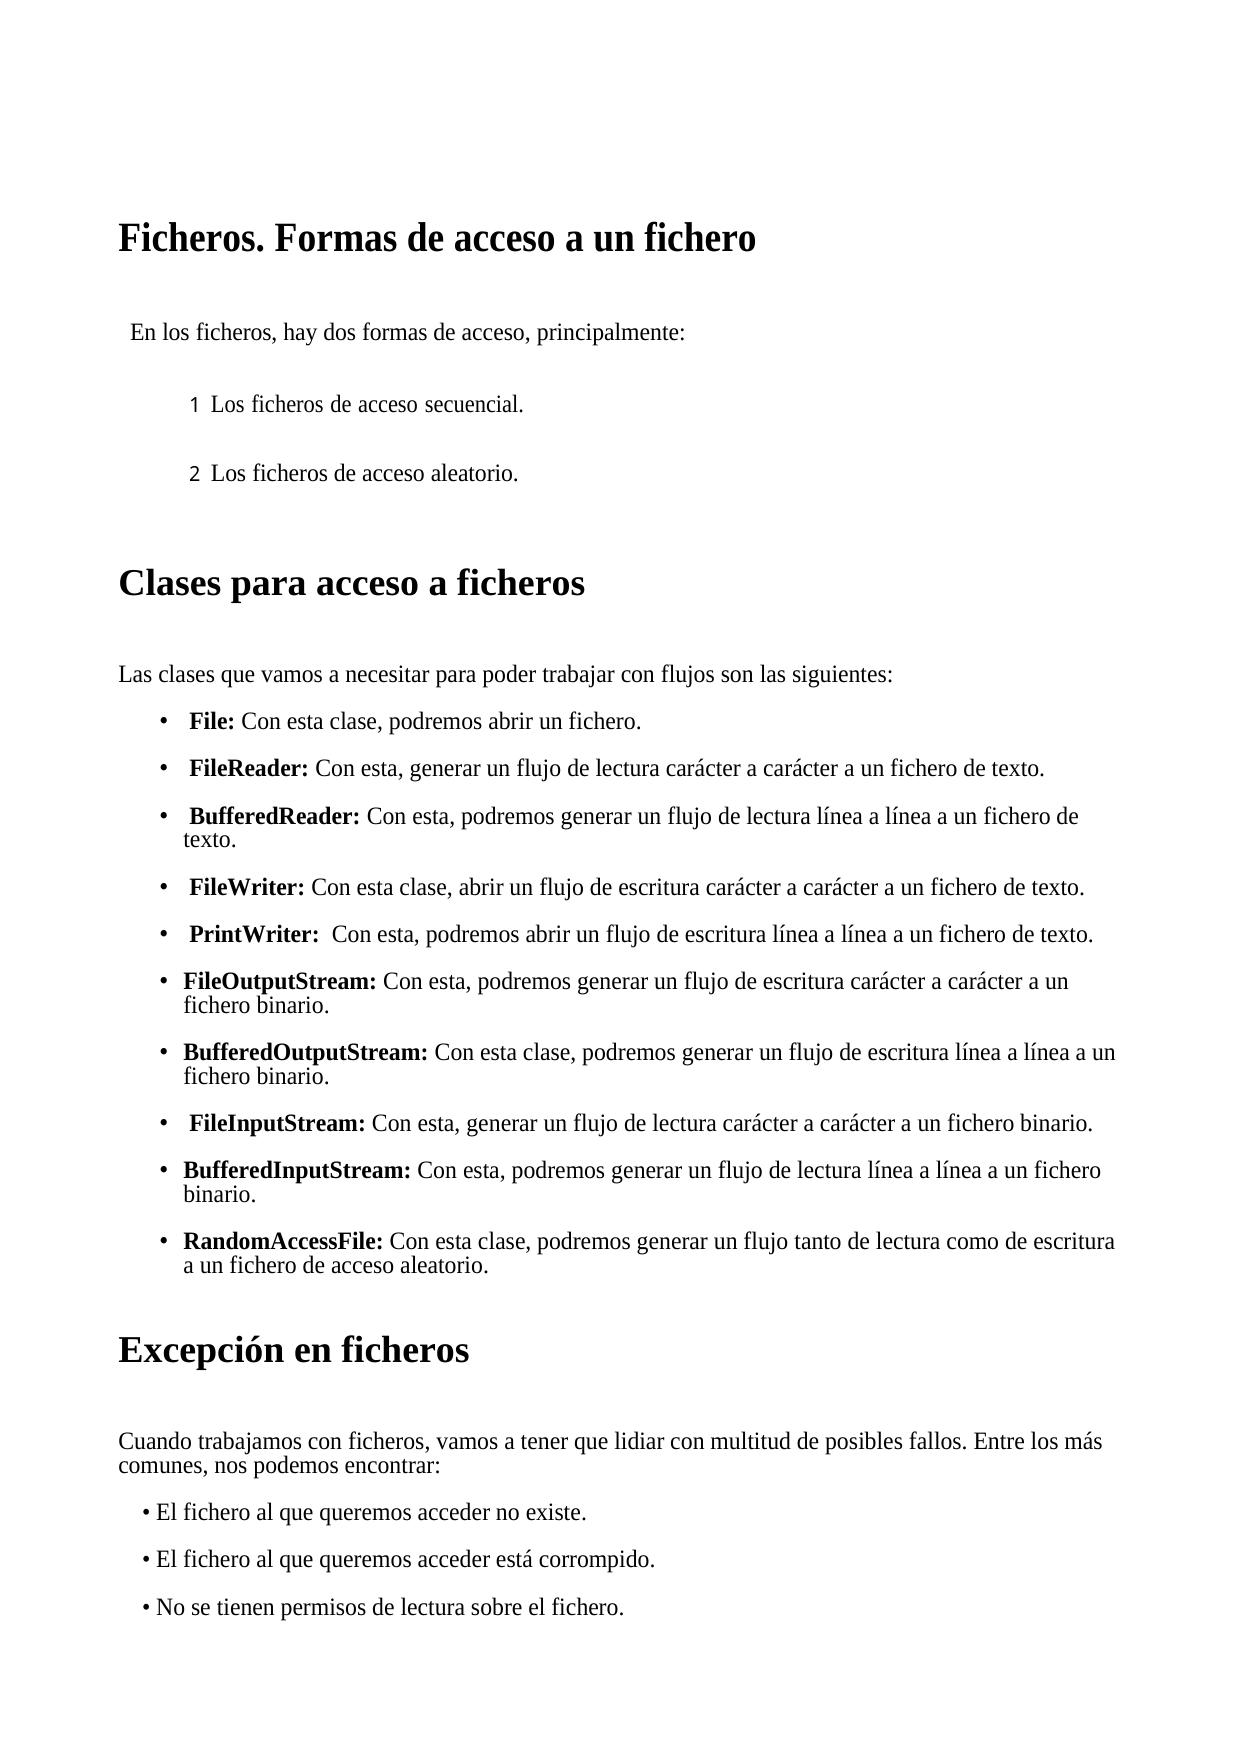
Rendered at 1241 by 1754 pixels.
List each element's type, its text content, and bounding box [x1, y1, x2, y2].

list • No se tienen permisos de lectura sobre el fichero. [118, 1596, 1123, 1620]
subtitle Ficheros. Formas de acceso a un fichero [118, 213, 1123, 261]
list BufferedOutputStream: Con esta clase, podremos generar un flujo de escritura línea a línea a un fichero binario. [159, 1042, 1123, 1089]
list FileInputStream: Con esta, generar un flujo de lectura carácter a carácter a un fichero binario. [159, 1113, 1123, 1136]
list Los ficheros de acceso aleatorio. [189, 458, 1123, 488]
subtitle Excepción en ficheros [118, 1327, 1123, 1371]
list RandomAccessFile: Con esta clase, podremos generar un flujo tanto de lectura como de escritura a un fichero de acceso aleatorio. [159, 1231, 1123, 1278]
list FileReader: Con esta, generar un flujo de lectura carácter a carácter a un fichero de texto. [159, 758, 1123, 782]
list BufferedInputStream: Con esta, podremos generar un flujo de lectura línea a línea a un fichero binario. [159, 1160, 1123, 1207]
list Las clases que vamos a necesitar para poder trabajar con flujos son las siguientes: [118, 663, 1123, 687]
list • El fichero al que queremos acceder está corrompido. [118, 1549, 1123, 1572]
list File: Con esta clase, podremos abrir un fichero. [159, 711, 1123, 734]
list • El fichero al que queremos acceder no existe. [118, 1502, 1123, 1525]
text En los ficheros, hay dos formas de acceso, principalmente: [130, 317, 1123, 345]
list Cuando trabajamos con ficheros, vamos a tener que lidiar con multitud de posibles fallos. Entre los más comunes, nos podemos encontrar: [118, 1431, 1123, 1478]
list BufferedReader: Con esta, podremos generar un flujo de lectura línea a línea a un fichero de texto. [159, 805, 1123, 853]
list FileWriter: Con esta clase, abrir un flujo de escritura carácter a carácter a un fichero de texto. [159, 876, 1123, 900]
subtitle Clases para acceso a ficheros [118, 560, 1123, 604]
list PrintWriter: Con esta, podremos abrir un flujo de escritura línea a línea a un fichero de texto. [159, 923, 1123, 947]
list FileOutputStream: Con esta, podremos generar un flujo de escritura carácter a carácter a un fichero binario. [159, 971, 1123, 1018]
list Los ficheros de acceso secuencial. [189, 389, 1123, 419]
